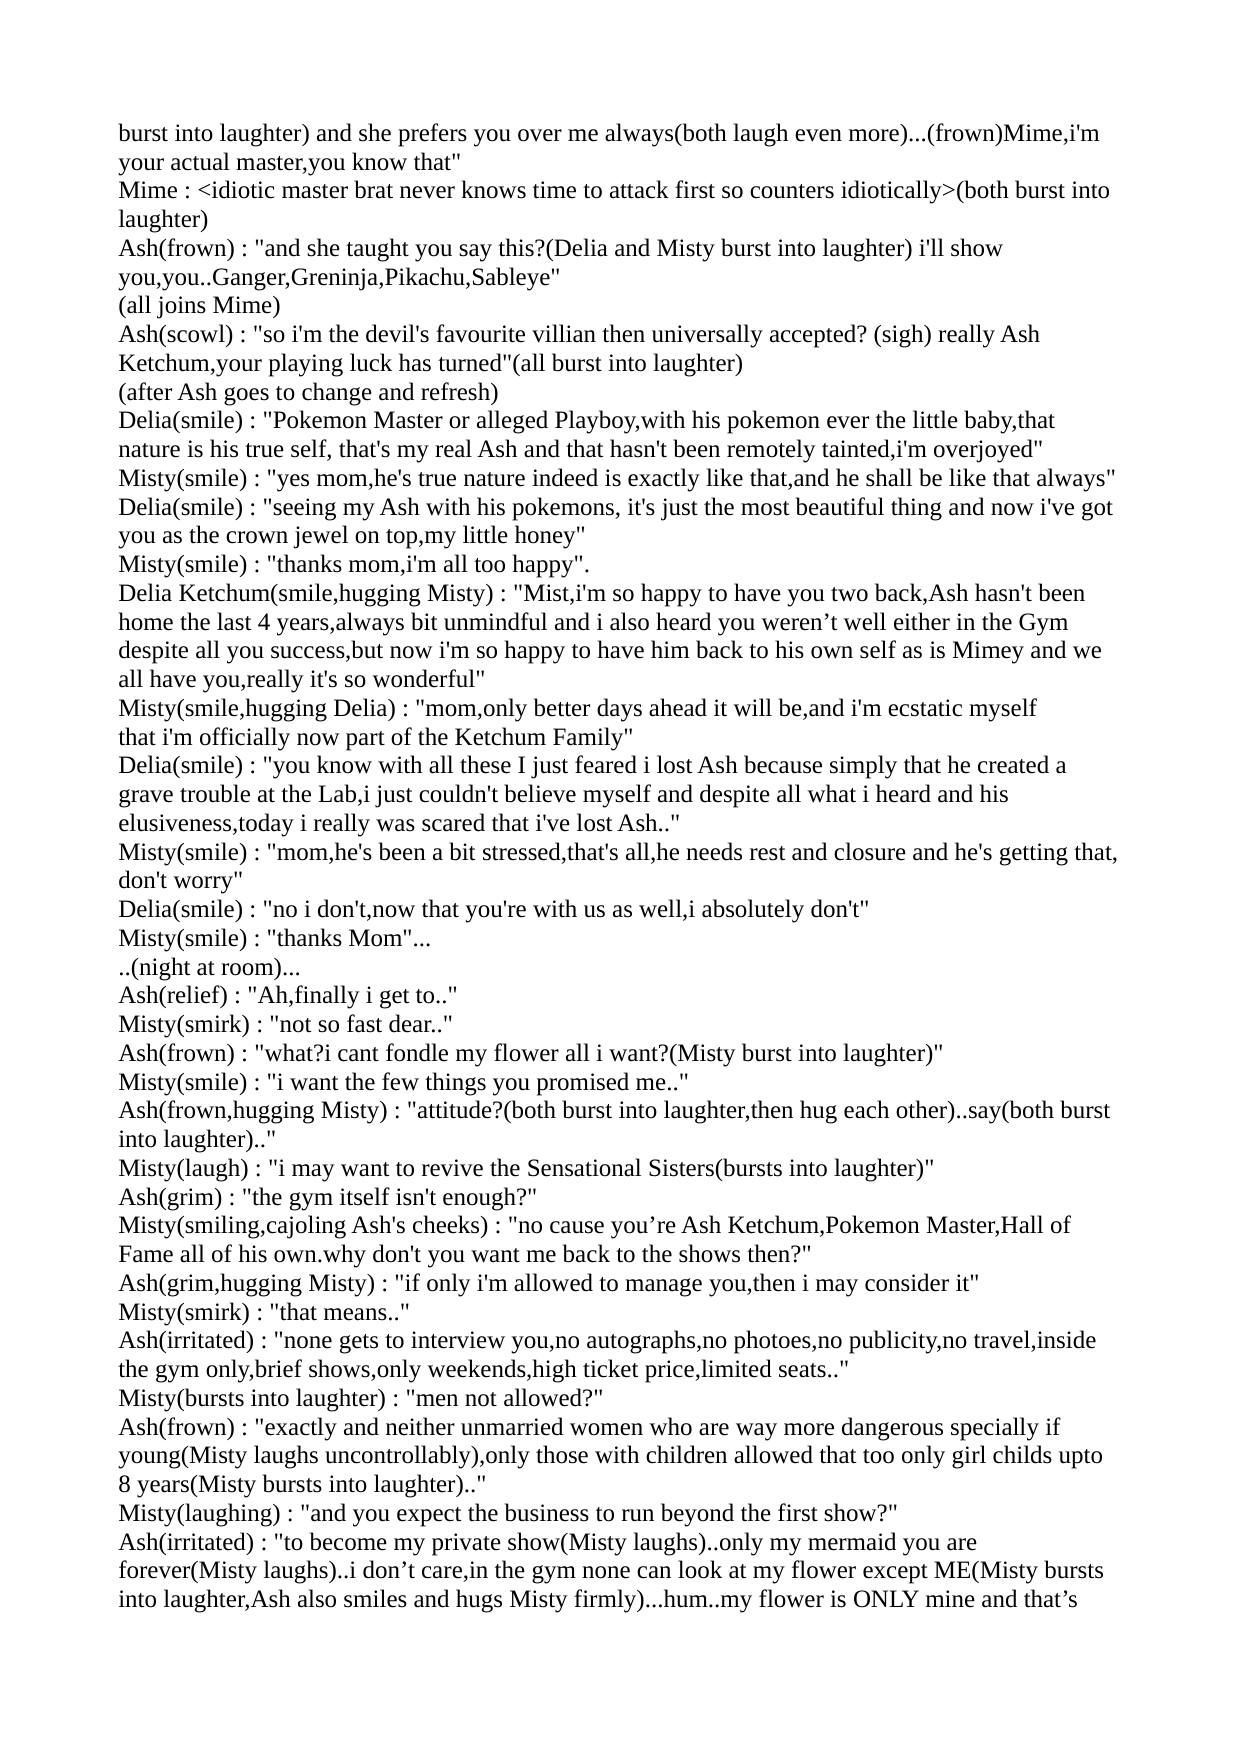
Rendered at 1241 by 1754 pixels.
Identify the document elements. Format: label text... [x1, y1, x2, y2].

text Misty(smile) : "mom,he's been a bit stressed,that's all,he needs rest and closure and he's getting that, don't worry" [118, 837, 1122, 894]
text burst into laughter) and she prefers you over me always(both laugh even more)...(frown)Mime,i'm your actual master,you know that" [118, 118, 1122, 176]
text Ash(frown) : "and she taught you say this?(Delia and Misty burst into laughter) i'll show you,you..Ganger,Greninja,Pikachu,Sableye" [118, 233, 1122, 291]
text Misty(smile) : "thanks Mom"... [118, 923, 1122, 952]
text Misty(smirk) : "that means.." [118, 1297, 1122, 1326]
text Ash(grim) : "the gym itself isn't enough?" [118, 1182, 1122, 1211]
text Misty(smile,hugging Delia) : "mom,only better days ahead it will be,and i'm ecstatic myself [118, 693, 1122, 722]
text Misty(bursts into laughter) : "men not allowed?" [118, 1383, 1122, 1412]
text Delia(smile) : "Pokemon Master or alleged Playboy,with his pokemon ever the little baby,that nature is his true self, that's my real Ash and that hasn't been remotely tainted,i'm overjoyed" [118, 406, 1122, 463]
text (all joins Mime) [118, 291, 1122, 319]
text Misty(smile) : "i want the few things you promised me.." [118, 1067, 1122, 1096]
text Ash(irritated) : "to become my private show(Misty laughs)..only my mermaid you are forever(Misty laughs)..i don’t care,in the gym none can look at my flower except ME(Misty bursts into laughter,Ash also smiles and hugs Misty firmly)...hum..my flower is ONLY mine and that’s [118, 1527, 1122, 1613]
text Ash(grim,hugging Misty) : "if only i'm allowed to manage you,then i may consider it" [118, 1268, 1122, 1297]
text Misty(laugh) : "i may want to revive the Sensational Sisters(bursts into laughter)" [118, 1153, 1122, 1182]
text Ketchum,your playing luck has turned"(all burst into laughter) [118, 348, 1122, 377]
text home the last 4 years,always bit unmindful and i also heard you weren’t well either in the Gym despite all you success,but now i'm so happy to have him back to his own self as is Mimey and we all have you,really it's so wonderful" [118, 607, 1122, 693]
text Misty(laughing) : "and you expect the business to run beyond the first show?" [118, 1498, 1122, 1527]
text Ash(frown,hugging Misty) : "attitude?(both burst into laughter,then hug each other)..say(both burst into laughter).." [118, 1096, 1122, 1153]
text Ash(scowl) : "so i'm the devil's favourite villian then universally accepted? (sigh) really Ash [118, 319, 1122, 348]
text Ash(frown) : "what?i cant fondle my flower all i want?(Misty burst into laughter)" [118, 1038, 1122, 1067]
text Misty(smirk) : "not so fast dear.." [118, 1009, 1122, 1038]
text Mime : <idiotic master brat never knows time to attack first so counters idiotically>(both burst into laughter) [118, 176, 1122, 233]
text (after Ash goes to change and refresh) [118, 377, 1122, 406]
text Ash(irritated) : "none gets to interview you,no autographs,no photoes,no publicity,no travel,inside the gym only,brief shows,only weekends,high ticket price,limited seats.." [118, 1326, 1122, 1383]
text Delia Ketchum(smile,hugging Misty) : "Mist,i'm so happy to have you two back,Ash hasn't been [118, 578, 1122, 607]
text Delia(smile) : "seeing my Ash with his pokemons, it's just the most beautiful thing and now i've got you as the crown jewel on top,my little honey" [118, 492, 1122, 549]
text Delia(smile) : "you know with all these I just feared i lost Ash because simply that he created a grave trouble at the Lab,i just couldn't believe myself and despite all what i heard and his elusiveness,today i really was scared that i've lost Ash.." [118, 751, 1122, 837]
text Misty(smile) : "yes mom,he's true nature indeed is exactly like that,and he shall be like that always" [118, 463, 1122, 492]
text Delia(smile) : "no i don't,now that you're with us as well,i absolutely don't" [118, 894, 1122, 923]
text Misty(smile) : "thanks mom,i'm all too happy". [118, 549, 1122, 578]
text Ash(frown) : "exactly and neither unmarried women who are way more dangerous specially if young(Misty laughs uncontrollably),only those with children allowed that too only girl childs upto 8 years(Misty bursts into laughter).." [118, 1412, 1122, 1498]
text that i'm officially now part of the Ketchum Family" [118, 722, 1122, 751]
text Ash(relief) : "Ah,finally i get to.." [118, 981, 1122, 1009]
text ..(night at room)... [118, 952, 1122, 981]
text Misty(smiling,cajoling Ash's cheeks) : "no cause you’re Ash Ketchum,Pokemon Master,Hall of Fame all of his own.why don't you want me back to the shows then?" [118, 1211, 1122, 1268]
